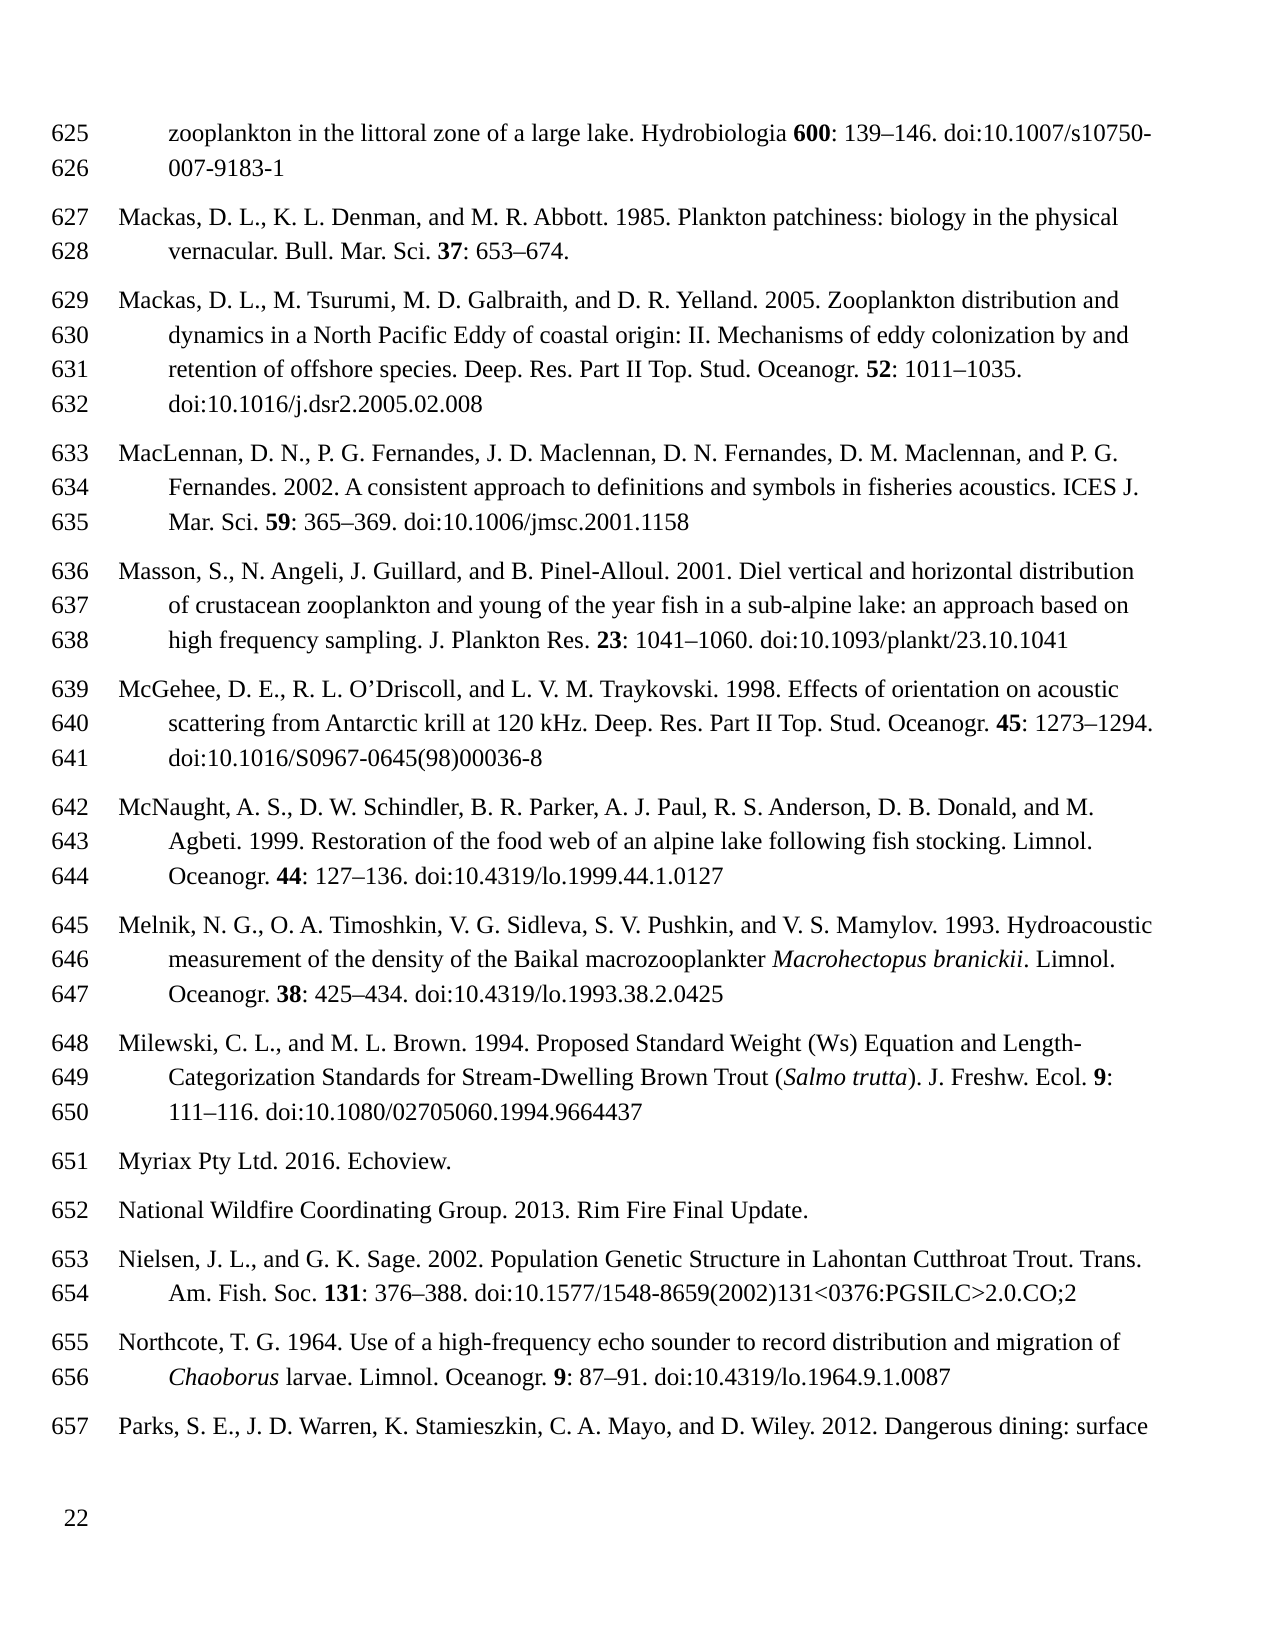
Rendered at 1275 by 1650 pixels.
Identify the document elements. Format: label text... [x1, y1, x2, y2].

text Mackas, D. L., K. L. Denman, and M. R. Abbott. 1985. Plankton patchiness: biology in the physical vernacular. Bull. Mar. Sci. 37: 653–674. [118, 202, 1157, 265]
text Milewski, C. L., and M. L. Brown. 1994. Proposed Standard Weight (Ws) Equation and Length-Categorization Standards for Stream-Dwelling Brown Trout (Salmo trutta). J. Freshw. Ecol. 9: 111–116. doi:10.1080/02705060.1994.9664437 [118, 1028, 1157, 1126]
text National Wildfire Coordinating Group. 2013. Rim Fire Final Update. [118, 1195, 1157, 1224]
text McNaught, A. S., D. W. Schindler, B. R. Parker, A. J. Paul, R. S. Anderson, D. B. Donald, and M. Agbeti. 1999. Restoration of the food web of an alpine lake following fish stocking. Limnol. Oceanogr. 44: 127–136. doi:10.4319/lo.1999.44.1.0127 [118, 792, 1157, 889]
text zooplankton in the littoral zone of a large lake. Hydrobiologia 600: 139–146. doi:10.1007/s10750-007-9183-1 [118, 118, 1157, 181]
text Myriax Pty Ltd. 2016. Echoview. [118, 1146, 1157, 1174]
text Melnik, N. G., O. A. Timoshkin, V. G. Sidleva, S. V. Pushkin, and V. S. Mamylov. 1993. Hydroacoustic measurement of the density of the Baikal macrozooplankter Macrohectopus branickii. Limnol. Oceanogr. 38: 425–434. doi:10.4319/lo.1993.38.2.0425 [118, 910, 1157, 1007]
text Nielsen, J. L., and G. K. Sage. 2002. Population Genetic Structure in Lahontan Cutthroat Trout. Trans. Am. Fish. Soc. 131: 376–388. doi:10.1577/1548-8659(2002)131<0376:PGSILC>2.0.CO;2 [118, 1244, 1157, 1307]
text Mackas, D. L., M. Tsurumi, M. D. Galbraith, and D. R. Yelland. 2005. Zooplankton distribution and dynamics in a North Pacific Eddy of coastal origin: II. Mechanisms of eddy colonization by and retention of offshore species. Deep. Res. Part II Top. Stud. Oceanogr. 52: 1011–1035. doi:10.1016/j.dsr2.2005.02.008 [118, 285, 1157, 417]
text McGehee, D. E., R. L. O’Driscoll, and L. V. M. Traykovski. 1998. Effects of orientation on acoustic scattering from Antarctic krill at 120 kHz. Deep. Res. Part II Top. Stud. Oceanogr. 45: 1273–1294. doi:10.1016/S0967-0645(98)00036-8 [118, 674, 1157, 771]
text MacLennan, D. N., P. G. Fernandes, J. D. Maclennan, D. N. Fernandes, D. M. Maclennan, and P. G. Fernandes. 2002. A consistent approach to definitions and symbols in fisheries acoustics. ICES J. Mar. Sci. 59: 365–369. doi:10.1006/jmsc.2001.1158 [118, 438, 1157, 535]
text Parks, S. E., J. D. Warren, K. Stamieszkin, C. A. Mayo, and D. Wiley. 2012. Dangerous dining: surface [118, 1411, 1157, 1440]
text Masson, S., N. Angeli, J. Guillard, and B. Pinel-Alloul. 2001. Diel vertical and horizontal distribution of crustacean zooplankton and young of the year fish in a sub-alpine lake: an approach based on high frequency sampling. J. Plankton Res. 23: 1041–1060. doi:10.1093/plankt/23.10.1041 [118, 556, 1157, 653]
text Northcote, T. G. 1964. Use of a high-frequency echo sounder to record distribution and migration of Chaoborus larvae. Limnol. Oceanogr. 9: 87–91. doi:10.4319/lo.1964.9.1.0087 [118, 1327, 1157, 1391]
